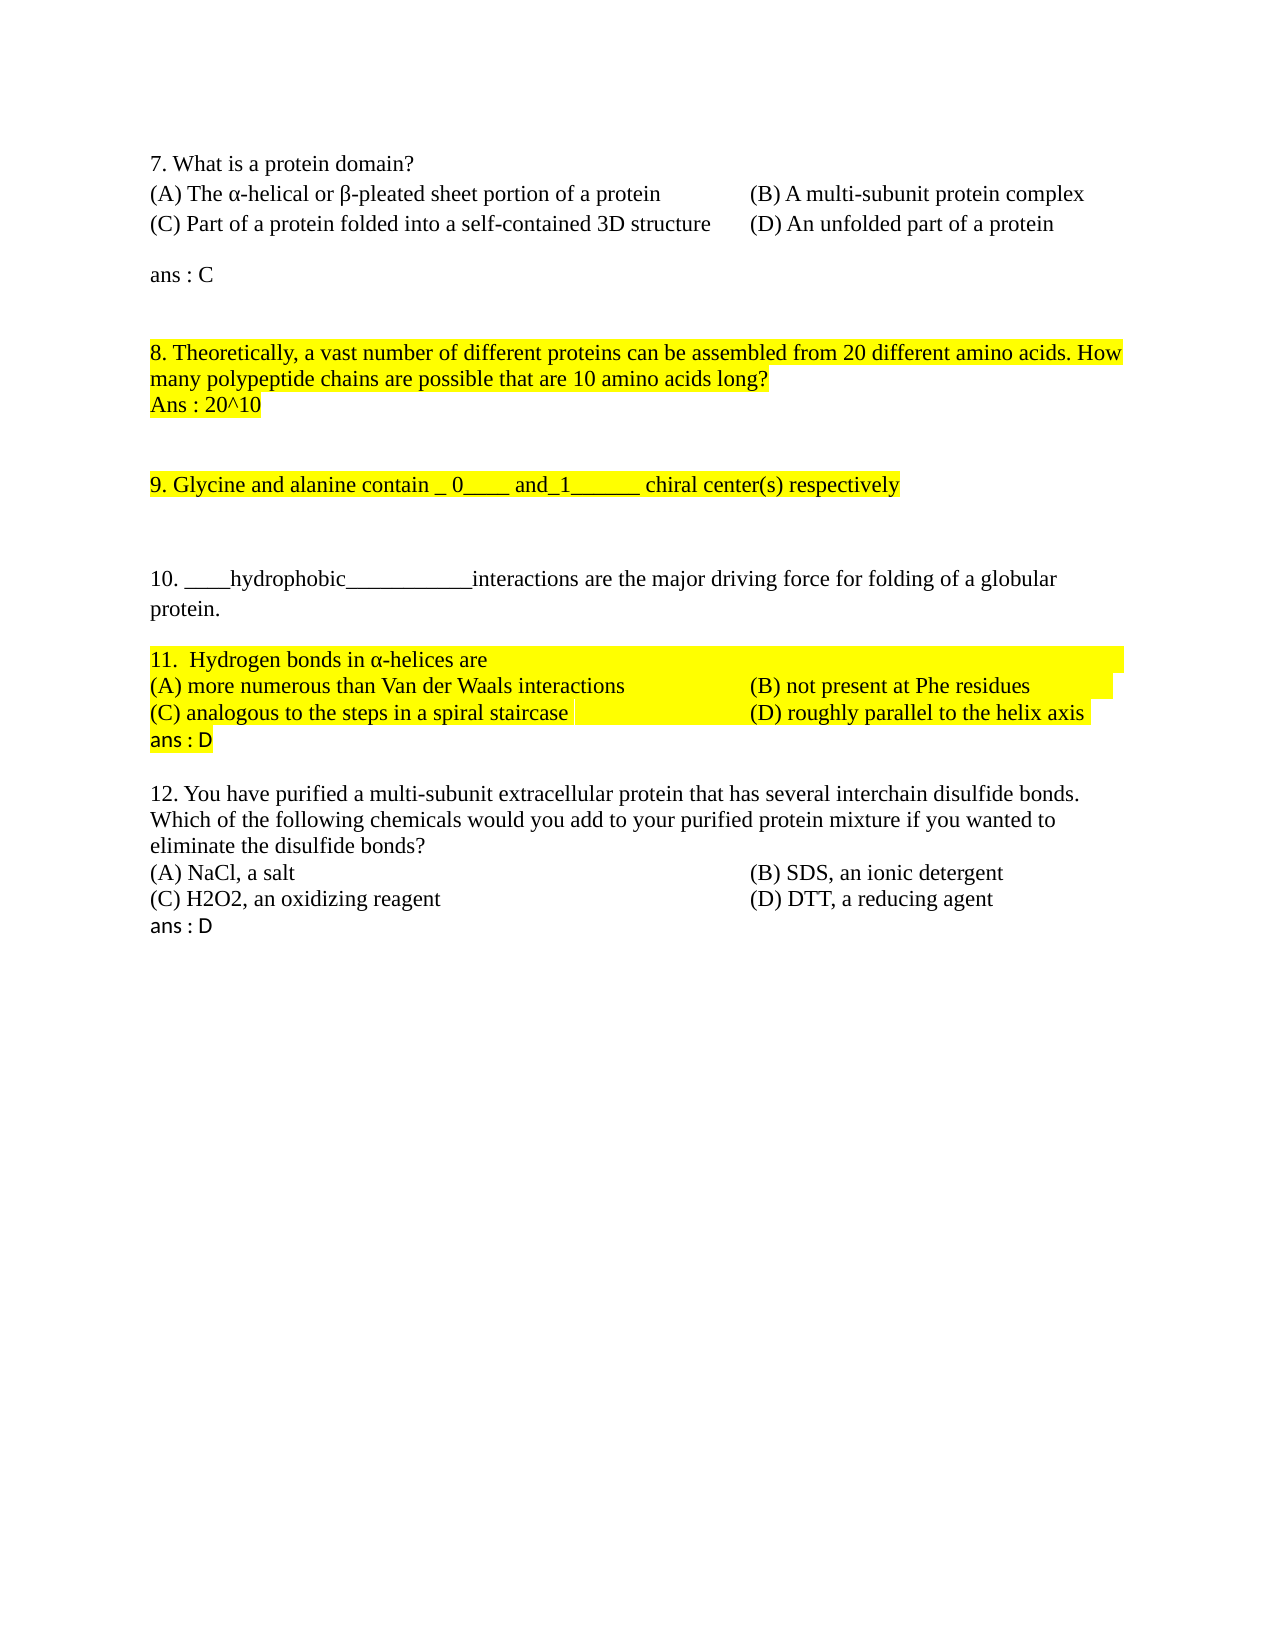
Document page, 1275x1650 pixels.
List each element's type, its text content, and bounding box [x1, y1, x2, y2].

text 9. Glycine and alanine contain _ 0____ and_1______ chiral center(s) respectively [150, 471, 1125, 497]
text 7. What is a protein domain? (A) The α-helical or β-pleated sheet portion of a protein (B) A multi-subunit protein complex (C) Part of a protein folded into a self-contained 3D structure (D) An unfolded part of a protein [150, 150, 1125, 237]
text Ans : 20^10 [150, 392, 1125, 418]
text 11. Hydrogen bonds in α-helices are (A) more numerous than Van der Waals interactions (B) not present at Phe residues (C) analogous to the steps in a spiral staircase (D) roughly parallel to the helix axis [150, 646, 1125, 725]
text 8. Theoretically, a vast number of different proteins can be assembled from 20 different amino acids. How many polypeptide chains are possible that are 10 amino acids long? [150, 339, 1125, 392]
text 12. You have purified a multi-subunit extracellular protein that has several interchain disulfide bonds. Which of the following chemicals would you add to your purified protein mixture if you wanted to eliminate the disulfide bonds? (A) NaCl, a salt (B) SDS, an ionic detergent (C) H2O2, an oxidizing reagent (D) DTT, a reducing agent [150, 780, 1125, 911]
text 10. ____hydrophobic___________interactions are the major driving force for folding of a globular protein. [150, 565, 1125, 622]
text ans : D [150, 911, 1125, 939]
text ans : C [150, 261, 1125, 288]
text ans : D [150, 725, 1125, 753]
